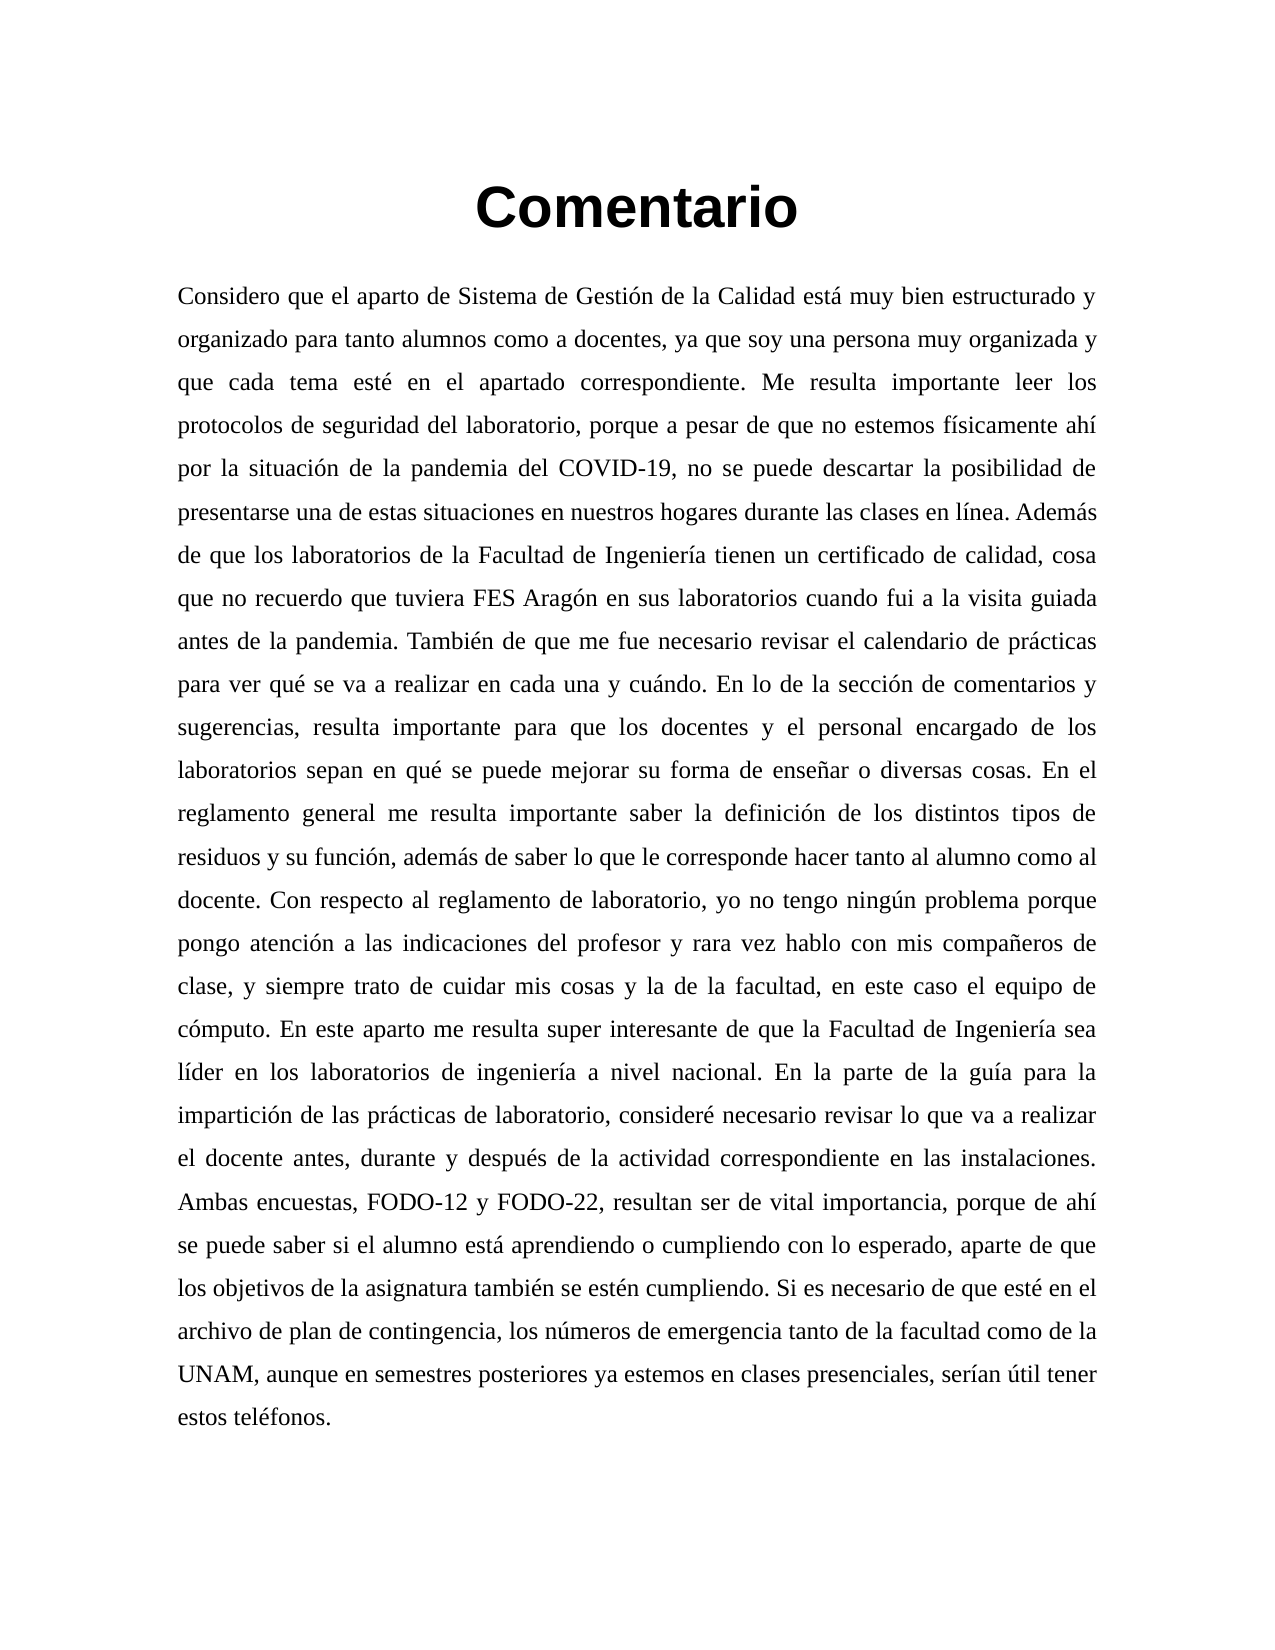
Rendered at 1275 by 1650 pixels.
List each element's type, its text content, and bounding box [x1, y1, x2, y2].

text Considero que el aparto de Sistema de Gestión de la Calidad está muy bien estructurado y organizado para tanto alumnos como a docentes, ya que soy una persona muy organizada y que cada tema esté en el apartado correspondiente. Me resulta importante leer los protocolos de seguridad del laboratorio, porque a pesar de que no estemos físicamente ahí por la situación de la pandemia del COVID-19, no se puede descartar la posibilidad de presentarse una de estas situaciones en nuestros hogares durante las clases en línea. Además de que los laboratorios de la Facultad de Ingeniería tienen un certificado de calidad, cosa que no recuerdo que tuviera FES Aragón en sus laboratorios cuando fui a la visita guiada antes de la pandemia. También de que me fue necesario revisar el calendario de prácticas para ver qué se va a realizar en cada una y cuándo. En lo de la sección de comentarios y sugerencias, resulta importante para que los docentes y el personal encargado de los laboratorios sepan en qué se puede mejorar su forma de enseñar o diversas cosas. En el reglamento general me resulta importante saber la definición de los distintos tipos de residuos y su función, además de saber lo que le corresponde hacer tanto al alumno como al docente. Con respecto al reglamento de laboratorio, yo no tengo ningún problema porque pongo atención a las indicaciones del profesor y rara vez hablo con mis compañeros de clase, y siempre trato de cuidar mis cosas y la de la facultad, en este caso el equipo de cómputo. En este aparto me resulta super interesante de que la Facultad de Ingeniería sea líder en los laboratorios de ingeniería a nivel nacional. En la parte de la guía para la impartición de las prácticas de laboratorio, consideré necesario revisar lo que va a realizar el docente antes, durante y después de la actividad correspondiente en las instalaciones. Ambas encuestas, FODO-12 y FODO-22, resultan ser de vital importancia, porque de ahí se puede saber si el alumno está aprendiendo o cumpliendo con lo esperado, aparte de que los objetivos de la asignatura también se estén cumpliendo. Si es necesario de que esté en el archivo de plan de contingencia, los números de emergencia tanto de la facultad como de la UNAM, aunque en semestres posteriores ya estemos en clases presenciales, serían útil tener estos teléfonos. [177, 281, 1098, 1431]
text Comentario [177, 173, 1098, 240]
